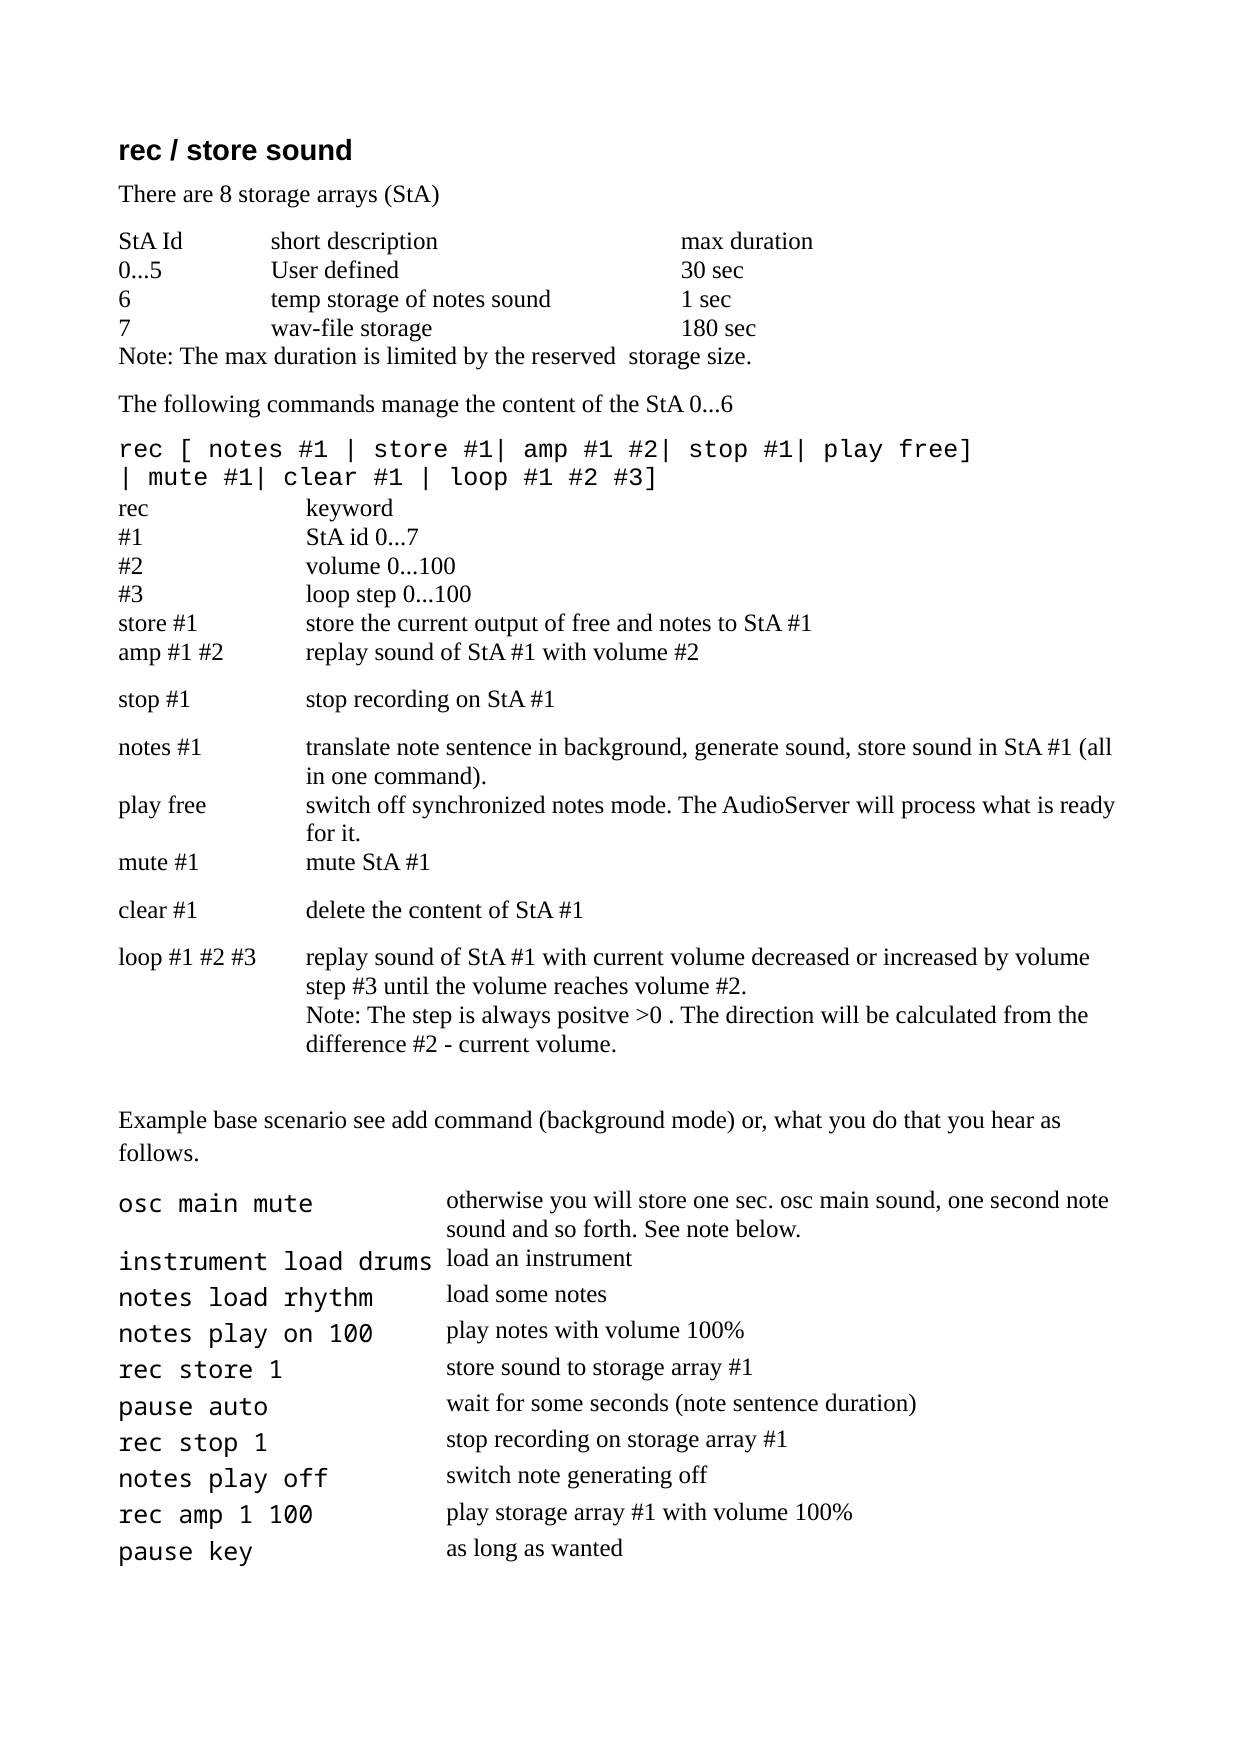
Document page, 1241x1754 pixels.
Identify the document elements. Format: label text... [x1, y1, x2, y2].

table_cell load some notes [446, 1279, 1122, 1316]
table_cell #3 [118, 580, 306, 608]
text | mute #1| clear #1 | loop #1 #2 #3] [118, 465, 1122, 493]
table_header keyword [306, 493, 1122, 522]
table_cell 0...5 [118, 255, 271, 284]
table_cell replay sound of StA #1 with volume #2 [306, 637, 1122, 684]
table_cell store #1 [118, 608, 306, 637]
table_cell wav-file storage [271, 313, 681, 341]
table_cell switch note generating off [446, 1461, 1122, 1497]
table_cell switch off synchronized notes mode. The AudioServer will process what is ready for it. [306, 790, 1122, 847]
table_cell load an instrument [446, 1243, 1122, 1279]
table_cell store the current output of free and notes to StA #1 [306, 608, 1122, 637]
table_cell stop recording on StA #1 [306, 685, 1122, 732]
table_header rec [118, 493, 306, 522]
table_header max duration [681, 226, 906, 255]
text There are 8 storage arrays (StA) [118, 179, 1122, 207]
table_cell rec amp 1 100 [118, 1497, 446, 1533]
table_cell store sound to storage array #1 [446, 1352, 1122, 1388]
table_cell instrument load drums [118, 1243, 446, 1279]
table_cell notes #1 [118, 732, 306, 790]
table_cell stop #1 [118, 685, 306, 732]
table_cell pause auto [118, 1388, 446, 1424]
table_cell 180 sec [681, 313, 906, 341]
table_cell amp #1 #2 [118, 637, 306, 684]
table_cell rec stop 1 [118, 1424, 446, 1461]
table_cell notes load rhythm [118, 1279, 446, 1316]
table_cell #2 [118, 551, 306, 579]
table_cell stop recording on storage array #1 [446, 1424, 1122, 1461]
table_cell play storage array #1 with volume 100% [446, 1497, 1122, 1533]
table_cell mute #1 [118, 847, 306, 895]
table_cell 7 [118, 313, 271, 341]
table_cell temp storage of notes sound [271, 284, 681, 313]
table_cell #1 [118, 522, 306, 551]
table_cell 6 [118, 284, 271, 313]
subtitle rec / store sound [118, 133, 1122, 166]
table_cell wait for some seconds (note sentence duration) [446, 1388, 1122, 1424]
text rec [ notes #1 | store #1| amp #1 #2| stop #1| play free] [118, 437, 1122, 465]
table_header otherwise you will store one sec. osc main sound, one second note sound and so forth. See note below. [446, 1186, 1122, 1243]
table_cell as long as wanted [446, 1533, 1122, 1569]
table_cell 30 sec [681, 255, 906, 284]
table_cell translate note sentence in background, generate sound, store sound in StA #1 (all in one command). [306, 732, 1122, 790]
table_cell 1 sec [681, 284, 906, 313]
table_header osc main mute [118, 1186, 446, 1243]
table_cell StA id 0...7 [306, 522, 1122, 551]
table_cell clear #1 [118, 895, 306, 942]
table_header StA Id [118, 226, 271, 255]
table_cell volume 0...100 [306, 551, 1122, 579]
text Example base scenario see add command (background mode) or, what you do that you hear as follows. [118, 1105, 1122, 1167]
table_cell mute StA #1 [306, 847, 1122, 895]
table_header short description [271, 226, 681, 255]
table_cell play notes with volume 100% [446, 1316, 1122, 1352]
table_cell replay sound of StA #1 with current volume decreased or increased by volume step #3 until the volume reaches volume #2. Note: The step is always positve >0 . The direction will be calculated from the difference #2 - current volume. [306, 943, 1122, 1057]
table_cell play free [118, 790, 306, 847]
text Note: The max duration is limited by the reserved storage size. [118, 341, 1122, 370]
table_cell loop #1 #2 #3 [118, 943, 306, 1057]
table_cell delete the content of StA #1 [306, 895, 1122, 942]
table_cell notes play off [118, 1461, 446, 1497]
table_cell loop step 0...100 [306, 580, 1122, 608]
table_cell rec store 1 [118, 1352, 446, 1388]
table_cell notes play on 100 [118, 1316, 446, 1352]
table_cell pause key [118, 1533, 446, 1569]
table_cell User defined [271, 255, 681, 284]
text The following commands manage the content of the StA 0...6 [118, 389, 1122, 418]
